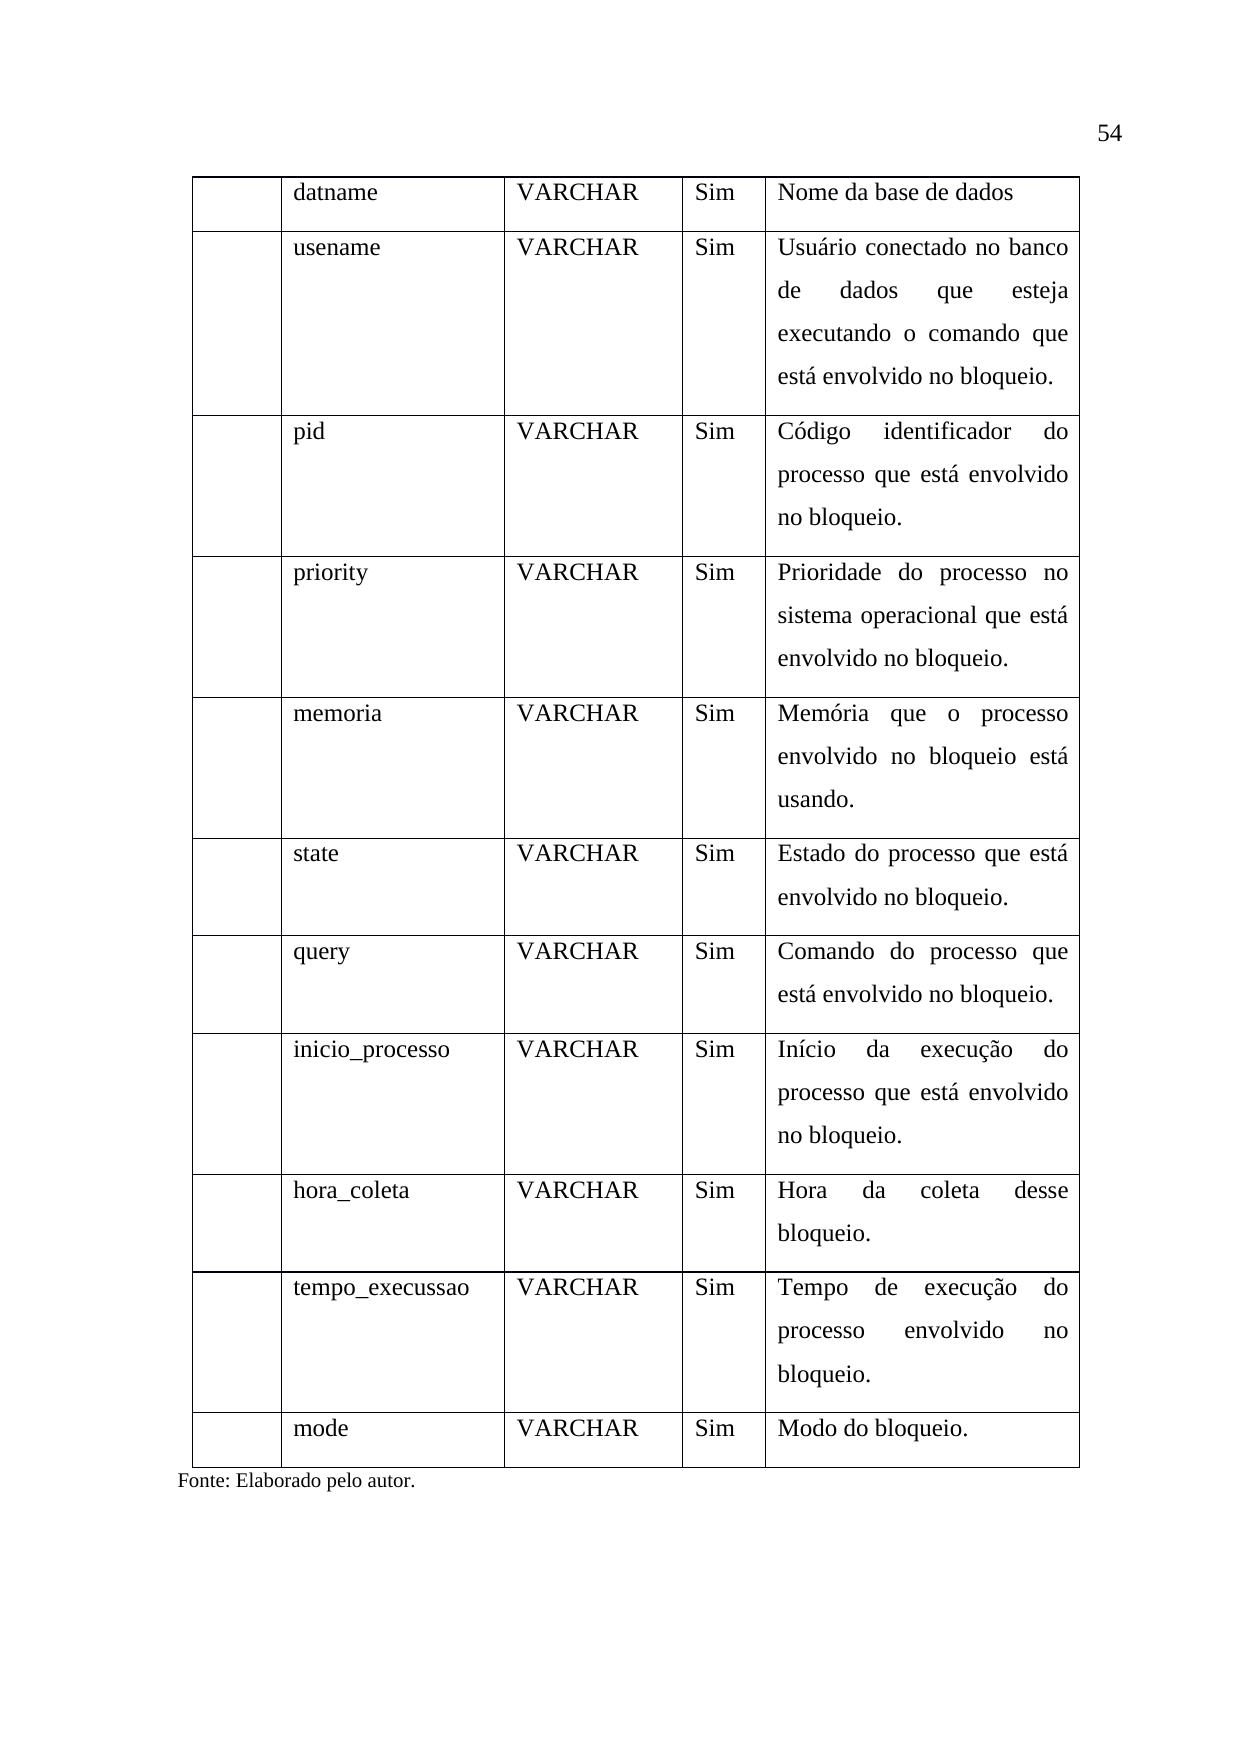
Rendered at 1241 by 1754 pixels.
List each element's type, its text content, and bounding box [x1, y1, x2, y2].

table_cell mode [282, 1413, 504, 1467]
table_cell state [282, 839, 504, 935]
table_cell Estado do processo que está envolvido no bloqueio. [766, 839, 1079, 935]
table_cell Sim [683, 557, 765, 697]
table_cell Sim [683, 1034, 765, 1174]
table_cell Sim [683, 416, 765, 556]
table_cell Comando do processo que está envolvido no bloqueio. [766, 936, 1079, 1033]
table_cell VARCHAR [505, 936, 682, 1033]
table_cell pid [282, 416, 504, 556]
table_cell [193, 557, 281, 697]
table_cell inicio_processo [282, 1034, 504, 1174]
table_cell VARCHAR [505, 1273, 682, 1412]
table_cell [193, 1273, 281, 1412]
table_cell VARCHAR [505, 1034, 682, 1174]
table_cell Início da execução do processo que está envolvido no bloqueio. [766, 1034, 1079, 1174]
table_cell [193, 232, 281, 415]
table_cell [193, 839, 281, 935]
table_cell [193, 1034, 281, 1174]
table_cell query [282, 936, 504, 1033]
table_cell Sim [683, 698, 765, 837]
table_cell hora_coleta [282, 1175, 504, 1271]
table_cell [193, 1413, 281, 1467]
table_cell VARCHAR [505, 1413, 682, 1467]
table_cell Sim [683, 178, 765, 231]
list Fonte: Elaborado pelo autor. [177, 1468, 1122, 1492]
table_cell [193, 936, 281, 1033]
table_cell VARCHAR [505, 232, 682, 415]
table_cell Sim [683, 936, 765, 1033]
table_cell [193, 1175, 281, 1271]
table_cell Nome da base de dados [766, 178, 1079, 231]
table_cell Memória que o processo envolvido no bloqueio está usando. [766, 698, 1079, 837]
table_cell Sim [683, 1413, 765, 1467]
table_cell VARCHAR [505, 698, 682, 837]
table_cell Tempo de execução do processo envolvido no bloqueio. [766, 1273, 1079, 1412]
table_cell priority [282, 557, 504, 697]
table_cell VARCHAR [505, 839, 682, 935]
table_cell Sim [683, 1175, 765, 1271]
table_cell VARCHAR [505, 416, 682, 556]
table_cell Sim [683, 839, 765, 935]
table_cell Código identificador do processo que está envolvido no bloqueio. [766, 416, 1079, 556]
table_cell Sim [683, 1273, 765, 1412]
table_cell VARCHAR [505, 557, 682, 697]
table_cell tempo_execussao [282, 1273, 504, 1412]
table_cell VARCHAR [505, 178, 682, 231]
table_cell memoria [282, 698, 504, 837]
table_cell Prioridade do processo no sistema operacional que está envolvido no bloqueio. [766, 557, 1079, 697]
table_cell usename [282, 232, 504, 415]
table_cell [193, 178, 281, 231]
table_cell datname [282, 178, 504, 231]
table_cell [193, 416, 281, 556]
table_cell Modo do bloqueio. [766, 1413, 1079, 1467]
table_cell Usuário conectado no banco de dados que esteja executando o comando que está envolvido no bloqueio. [766, 232, 1079, 415]
table_cell VARCHAR [505, 1175, 682, 1271]
table_cell Hora da coleta desse bloqueio. [766, 1175, 1079, 1271]
table_cell Sim [683, 232, 765, 415]
table_cell [193, 698, 281, 837]
